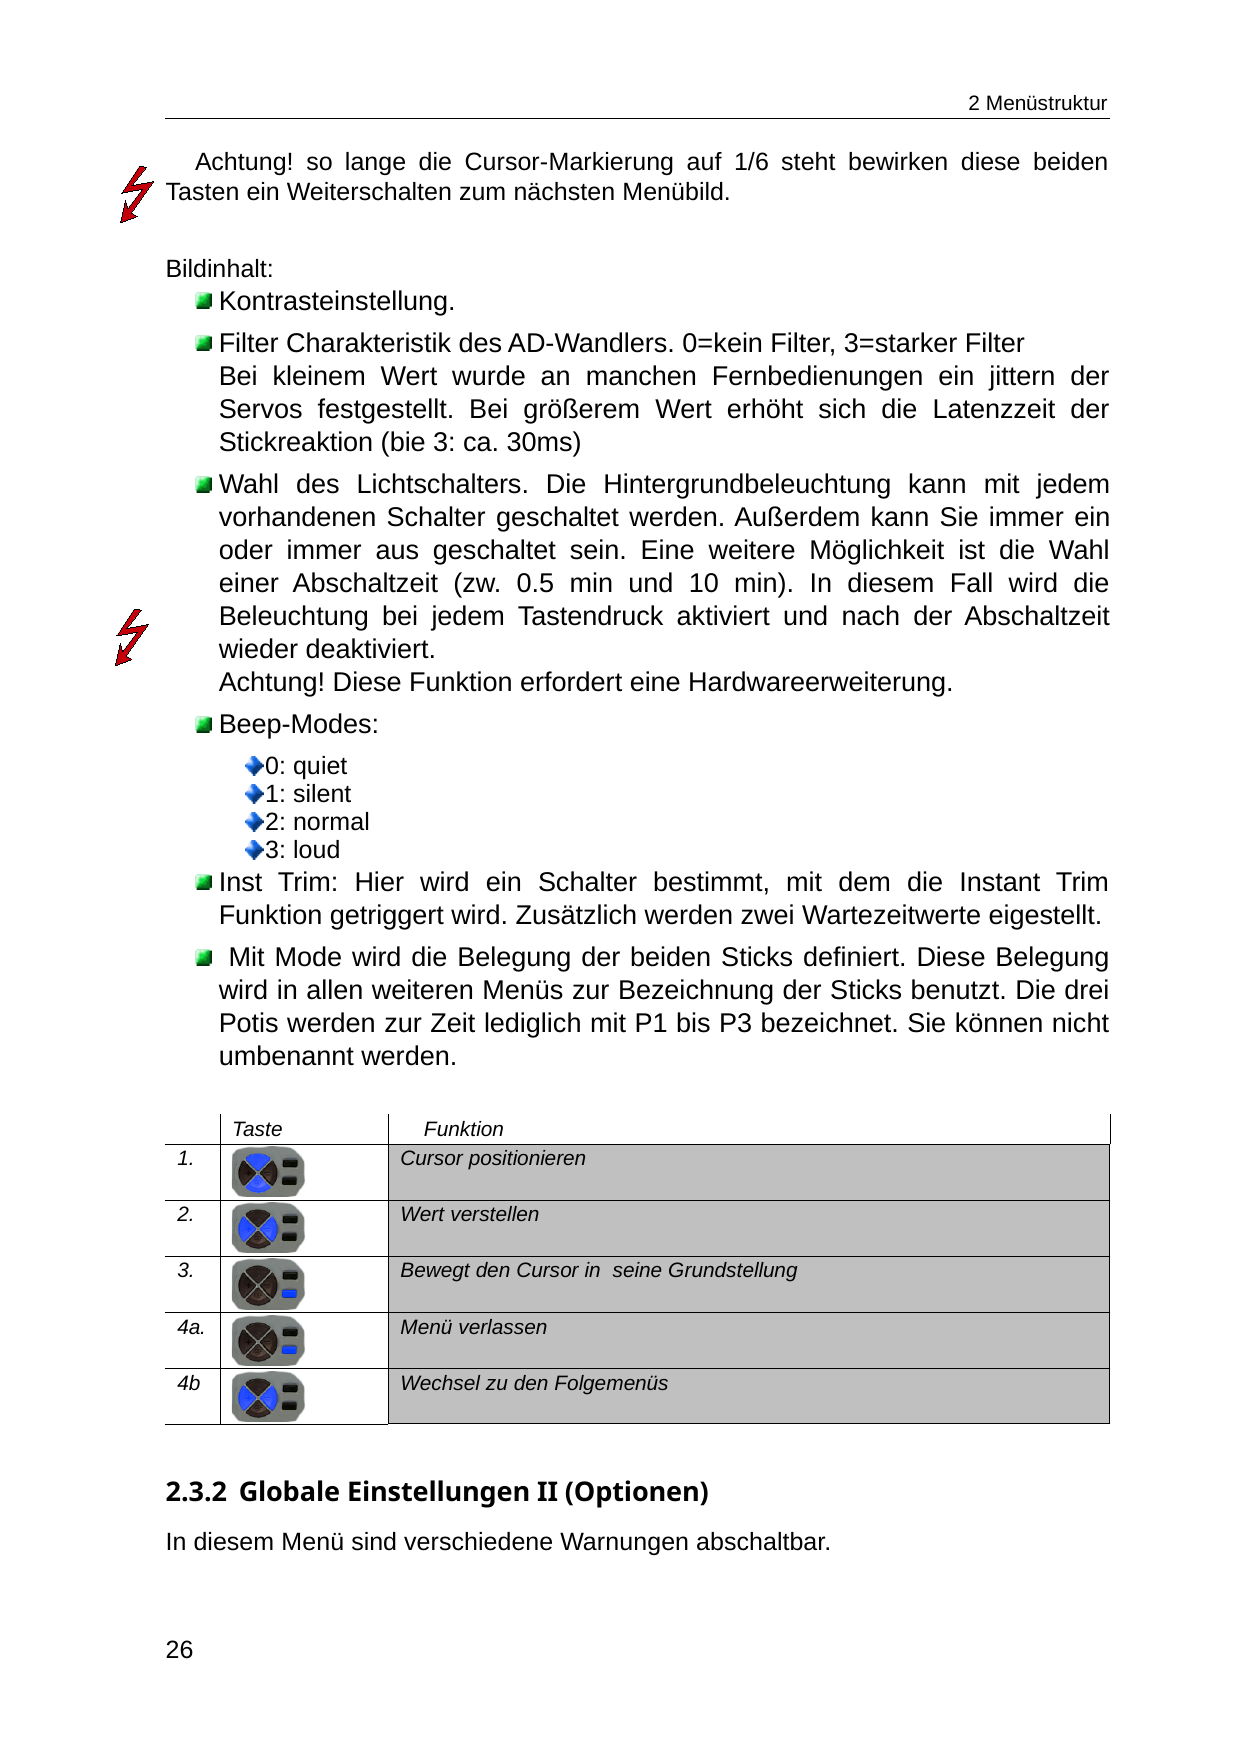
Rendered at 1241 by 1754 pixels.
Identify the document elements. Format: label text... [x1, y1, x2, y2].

list 3: loud [214, 836, 1110, 864]
picture [245, 784, 264, 804]
list Beep-Modes: [165, 709, 1110, 739]
list Inst Trim: Hier wird ein Schalter bestimmt, mit dem die Instant Trim Funktion getriggert wird. Zusätzlich werden zwei Wartezeitwerte eigestellt. [165, 867, 1110, 930]
picture [231, 1315, 306, 1366]
picture [195, 716, 212, 733]
table_cell 4b [165, 1369, 220, 1424]
table_cell [221, 1369, 388, 1424]
table_cell Bewegt den Cursor in seine Grundstellung [389, 1257, 1109, 1312]
table_cell [221, 1145, 388, 1200]
list Mit Mode wird die Belegung der beiden Sticks definiert. Diese Belegung wird in allen weiteren Menüs zur Bezeichnung der Sticks benutzt. Die drei Potis werden zur Zeit lediglich mit P1 bis P3 bezeichnet. Sie können nicht umbenannt werden. [165, 942, 1110, 1071]
picture [231, 1202, 306, 1253]
text Achtung! so lange die Cursor-Markierung auf 1/6 steht bewirken diese beiden Tasten ein Weiterschalten zum nächsten Menübild. [165, 147, 1110, 206]
table_cell Cursor positionieren [389, 1145, 1109, 1200]
picture [195, 292, 212, 309]
table_header [165, 1114, 220, 1144]
table_cell 2. [165, 1201, 220, 1256]
table_cell [221, 1313, 388, 1368]
picture [195, 874, 212, 890]
picture [231, 1146, 306, 1197]
list Kontrasteinstellung. [165, 286, 1110, 316]
list 1: silent [214, 780, 1110, 808]
table_cell 3. [165, 1257, 220, 1312]
table_cell Wert verstellen [389, 1201, 1109, 1256]
picture [195, 335, 212, 351]
table_cell Menü verlassen [389, 1313, 1109, 1368]
subtitle Globale Einstellungen II (Optionen) [165, 1473, 1110, 1510]
table_header Taste [221, 1114, 388, 1144]
picture [195, 476, 212, 493]
table_cell 1. [165, 1145, 220, 1200]
table_header Funktion [389, 1114, 1110, 1144]
table_cell Wechsel zu den Folgemenüs [389, 1369, 1109, 1423]
text In diesem Menü sind verschiedene Warnungen abschaltbar. [165, 1528, 1110, 1556]
text Bildinhalt: [165, 255, 1110, 283]
picture [231, 1371, 306, 1422]
picture [245, 840, 264, 860]
list 0: quiet [214, 752, 1110, 780]
picture [195, 949, 212, 966]
picture [245, 812, 264, 832]
table_cell [221, 1257, 388, 1312]
picture [245, 756, 264, 776]
list Filter Charakteristik des AD-Wandlers. 0=kein Filter, 3=starker Filter Bei kleinem Wert wurde an manchen Fernbedienungen ein jittern der Servos festgestellt. Bei größerem Wert erhöht sich die Latenzzeit der Stickreaktion (bie 3: ca. 30ms) [165, 328, 1110, 457]
table_cell 4a. [165, 1313, 220, 1368]
list 2: normal [214, 808, 1110, 836]
table_cell [221, 1201, 388, 1256]
picture [231, 1258, 306, 1310]
list Wahl des Lichtschalters. Die Hintergrundbeleuchtung kann mit jedem vorhandenen Schalter geschaltet werden. Außerdem kann Sie immer ein oder immer aus geschaltet sein. Eine weitere Möglichkeit ist die Wahl einer Abschaltzeit (zw. 0.5 min und 10 min). In diesem Fall wird die Beleuchtung bei jedem Tastendruck aktiviert und nach der Abschaltzeit wieder deaktiviert. Achtung! Diese Funktion erfordert eine Hardwareerweiterung. [165, 469, 1110, 697]
